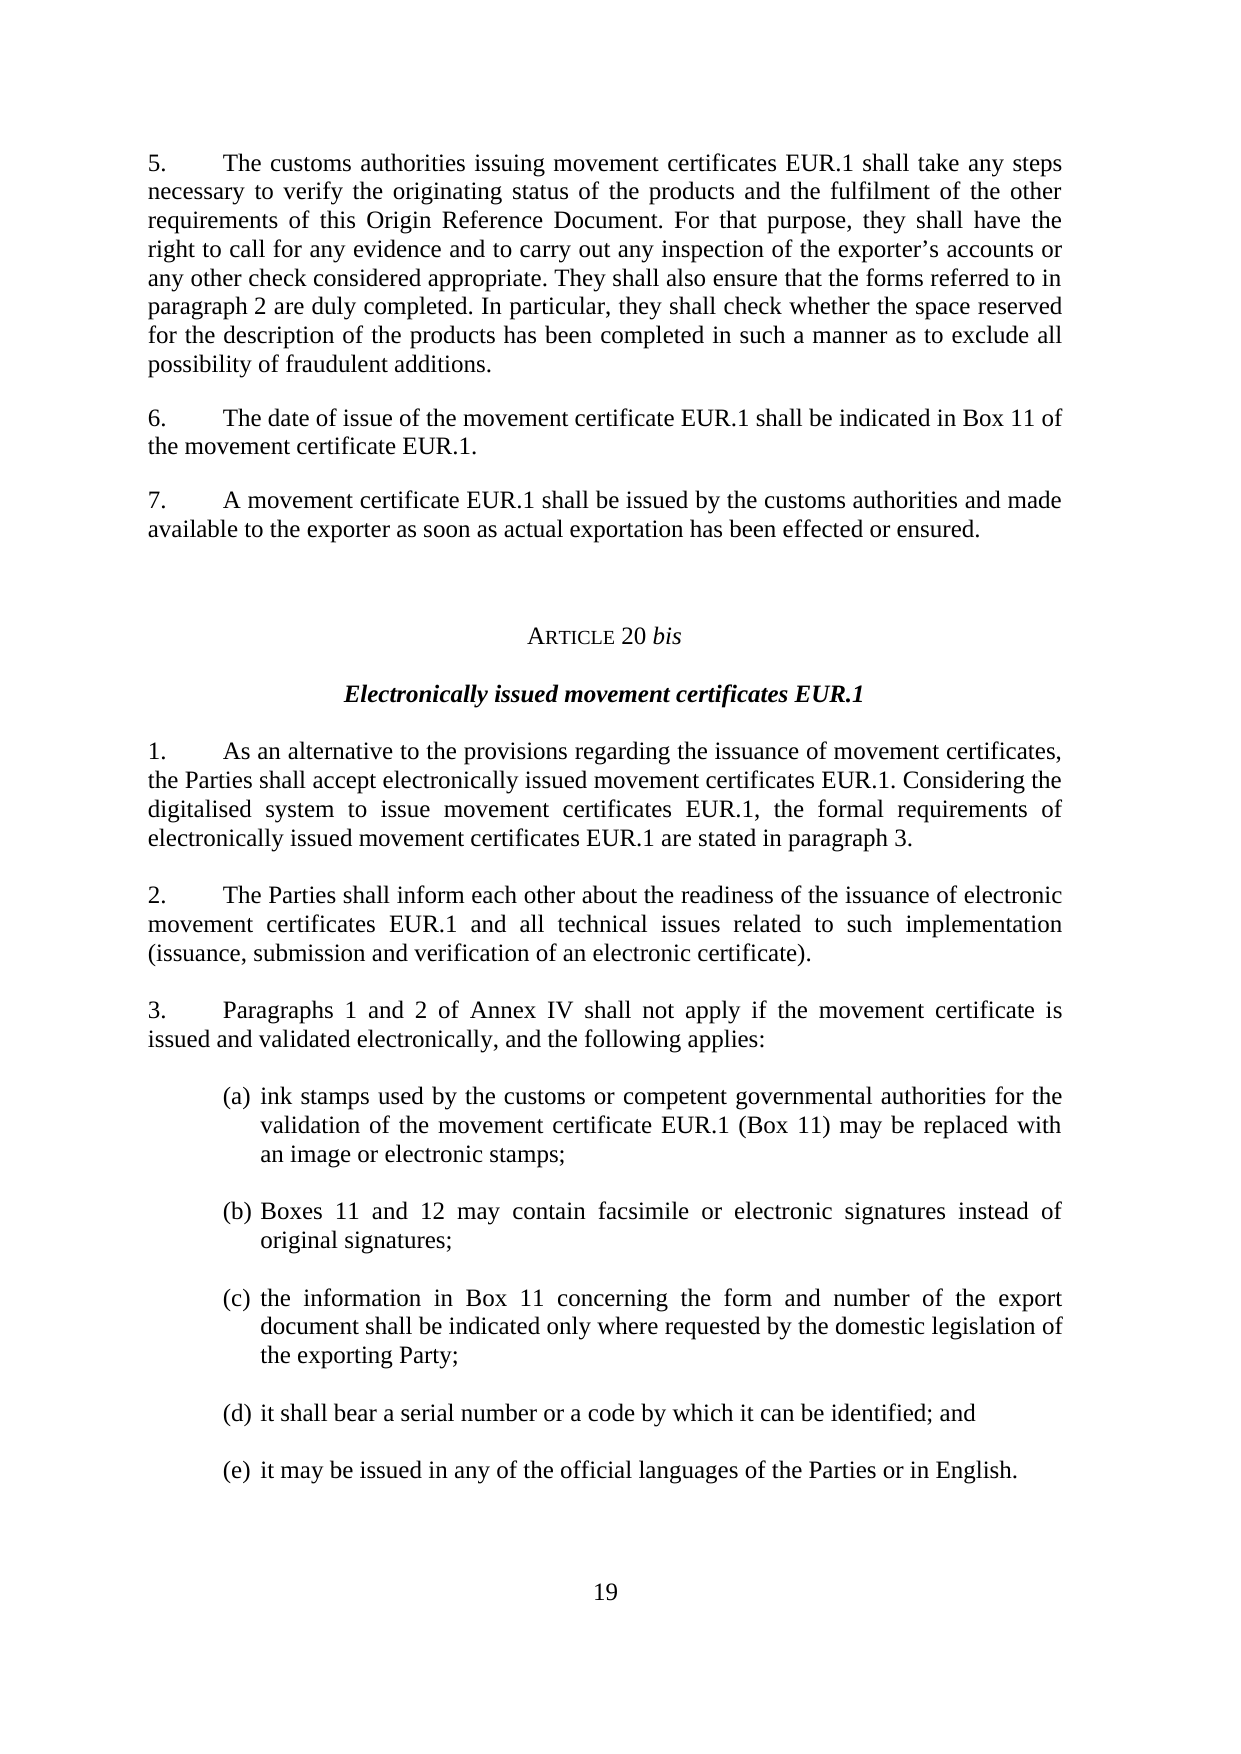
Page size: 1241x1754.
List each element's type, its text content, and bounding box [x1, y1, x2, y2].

text 3. Paragraphs 1 and 2 of Annex IV shall not apply if the movement certificate is issued and validated electronically, and the following applies: [148, 995, 1063, 1053]
list ink stamps used by the customs or competent governmental authorities for the validation of the movement certificate EUR.1 (Box 11) may be replaced with an image or electronic stamps; [223, 1081, 1063, 1168]
list 6. The date of issue of the movement certificate EUR.1 shall be indicated in Box 11 of the movement certificate EUR.1. [148, 403, 1063, 460]
list the information in Box 11 concerning the form and number of the export document shall be indicated only where requested by the domestic legislation of the exporting Party; [223, 1283, 1063, 1369]
list 5. The customs authorities issuing movement certificates EUR.1 shall take any steps necessary to verify the originating status of the products and the fulfilment of the other requirements of this Origin Reference Document. For that purpose, they shall have the right to call for any evidence and to carry out any inspection of the exporter’s accounts or any other check considered appropriate. They shall also ensure that the forms referred to in paragraph 2 are duly completed. In particular, they shall check whether the space reserved for the description of the products has been completed in such a manner as to exclude all possibility of fraudulent additions. [148, 148, 1063, 378]
text 2. The Parties shall inform each other about the readiness of the issuance of electronic movement certificates EUR.1 and all technical issues related to such implementation (issuance, submission and verification of an electronic certificate). [148, 880, 1063, 966]
text 1. As an alternative to the provisions regarding the issuance of movement certificates, the Parties shall accept electronically issued movement certificates EUR.1. Considering the digitalised system to issue movement certificates EUR.1, the formal requirements of electronically issued movement certificates EUR.1 are stated in paragraph 3. [148, 736, 1063, 851]
list 7. A movement certificate EUR.1 shall be issued by the customs authorities and made available to the exporter as soon as actual exportation has been effected or ensured. [148, 485, 1063, 543]
list it may be issued in any of the official languages of the Parties or in English. [223, 1455, 1063, 1484]
list it shall bear a serial number or a code by which it can be identified; and [223, 1398, 1063, 1426]
list Boxes 11 and 12 may contain facsimile or electronic signatures instead of original signatures; [223, 1196, 1063, 1254]
text Electronically issued movement certificates EUR.1 [148, 679, 1063, 708]
text Article 20 bis [148, 621, 1063, 650]
